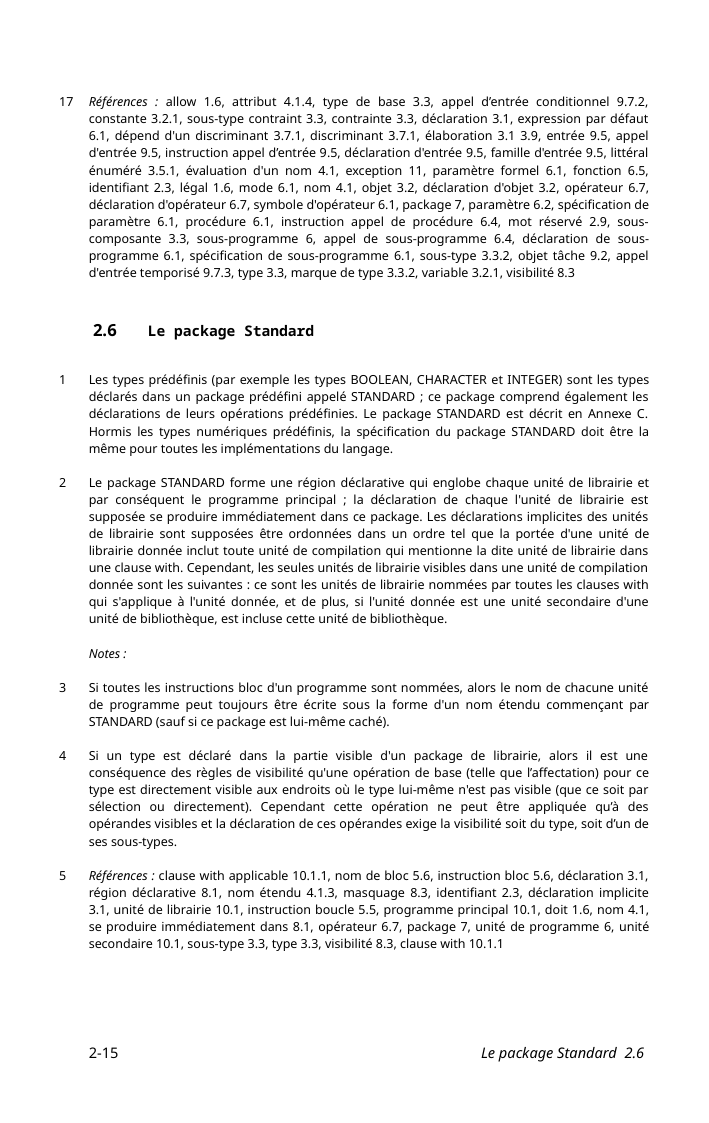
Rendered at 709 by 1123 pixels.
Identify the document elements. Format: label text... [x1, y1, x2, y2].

text Si toutes les instructions bloc d'un programme sont nommées, alors le nom de chacune unité de programme peut toujours être écrite sous la forme d'un nom étendu commençant par STANDARD (sauf si ce package est lui-même caché). [88, 679, 649, 730]
text Références : allow 1.6, attribut 4.1.4, type de base 3.3, appel d’entrée conditionnel 9.7.2, constante 3.2.1, sous-type contraint 3.3, contrainte 3.3, déclaration 3.1, expression par défaut 6.1, dépend d'un discriminant 3.7.1, discriminant 3.7.1, élaboration 3.1 3.9, entrée 9.5, appel d'entrée 9.5, instruction appel d’entrée 9.5, déclaration d'entrée 9.5, famille d'entrée 9.5, littéral énuméré 3.5.1, évaluation d'un nom 4.1, exception 11, paramètre formel 6.1, fonction 6.5, identifiant 2.3, légal 1.6, mode 6.1, nom 4.1, objet 3.2, déclaration d'objet 3.2, opérateur 6.7, déclaration d'opérateur 6.7, symbole d'opérateur 6.1, package 7, paramètre 6.2, spécification de paramètre 6.1, procédure 6.1, instruction appel de procédure 6.4, mot réservé 2.9, sous-composante 3.3, sous-programme 6, appel de sous-programme 6.4, déclaration de sous-programme 6.1, spécification de sous-programme 6.1, sous-type 3.3.2, objet tâche 9.2, appel d'entrée temporisé 9.7.3, type 3.3, marque de type 3.3.2, variable 3.2.1, visibilité 8.3 [88, 93, 649, 281]
text Si un type est déclaré dans la partie visible d'un package de librairie, alors il est une conséquence des règles de visibilité qu'une opération de base (telle que l’affectation) pour ce type est directement visible aux endroits où le type lui-même n'est pas visible (que ce soit par sélection ou directement). Cependant cette opération ne peut être appliquée qu’à des opérandes visibles et la déclaration de ces opérandes exige la visibilité soit du type, soit d’un de ses sous-types. [88, 747, 649, 850]
text Le package STANDARD forme une région déclarative qui englobe chaque unité de librairie et par conséquent le programme principal ; la déclaration de chaque l'unité de librairie est supposée se produire immédiatement dans ce package. Les déclarations implicites des unités de librairie sont supposées être ordonnées dans un ordre tel que la portée d'une unité de librairie donnée inclut toute unité de compilation qui mentionne la dite unité de librairie dans une clause with. Cependant, les seules unités de librairie visibles dans une unité de compilation donnée sont les suivantes : ce sont les unités de librairie nommées par toutes les clauses with qui s'applique à l'unité donnée, et de plus, si l'unité donnée est une unité secondaire d'une unité de bibliothèque, est incluse cette unité de bibliothèque. [88, 474, 649, 628]
text Les types prédéfinis (par exemple les types BOOLEAN, CHARACTER et INTEGER) sont les types déclarés dans un package prédéfini appelé STANDARD ; ce package comprend également les déclarations de leurs opérations prédéfinies. Le package STANDARD est décrit en Annexe C. Hormis les types numériques prédéfinis, la spécification du package STANDARD doit être la même pour toutes les implémentations du langage. [88, 371, 649, 457]
text Références : clause with applicable 10.1.1, nom de bloc 5.6, instruction bloc 5.6, déclaration 3.1, région déclarative 8.1, nom étendu 4.1.3, masquage 8.3, identifiant 2.3, déclaration implicite 3.1, unité de librairie 10.1, instruction boucle 5.5, programme principal 10.1, doit 1.6, nom 4.1, se produire immédiatement dans 8.1, opérateur 6.7, package 7, unité de programme 6, unité secondaire 10.1, sous-type 3.3, type 3.3, visibilité 8.3, clause with 10.1.1 [88, 867, 649, 952]
text Notes : [88, 645, 649, 662]
subtitle Le package Standard [88, 319, 649, 342]
